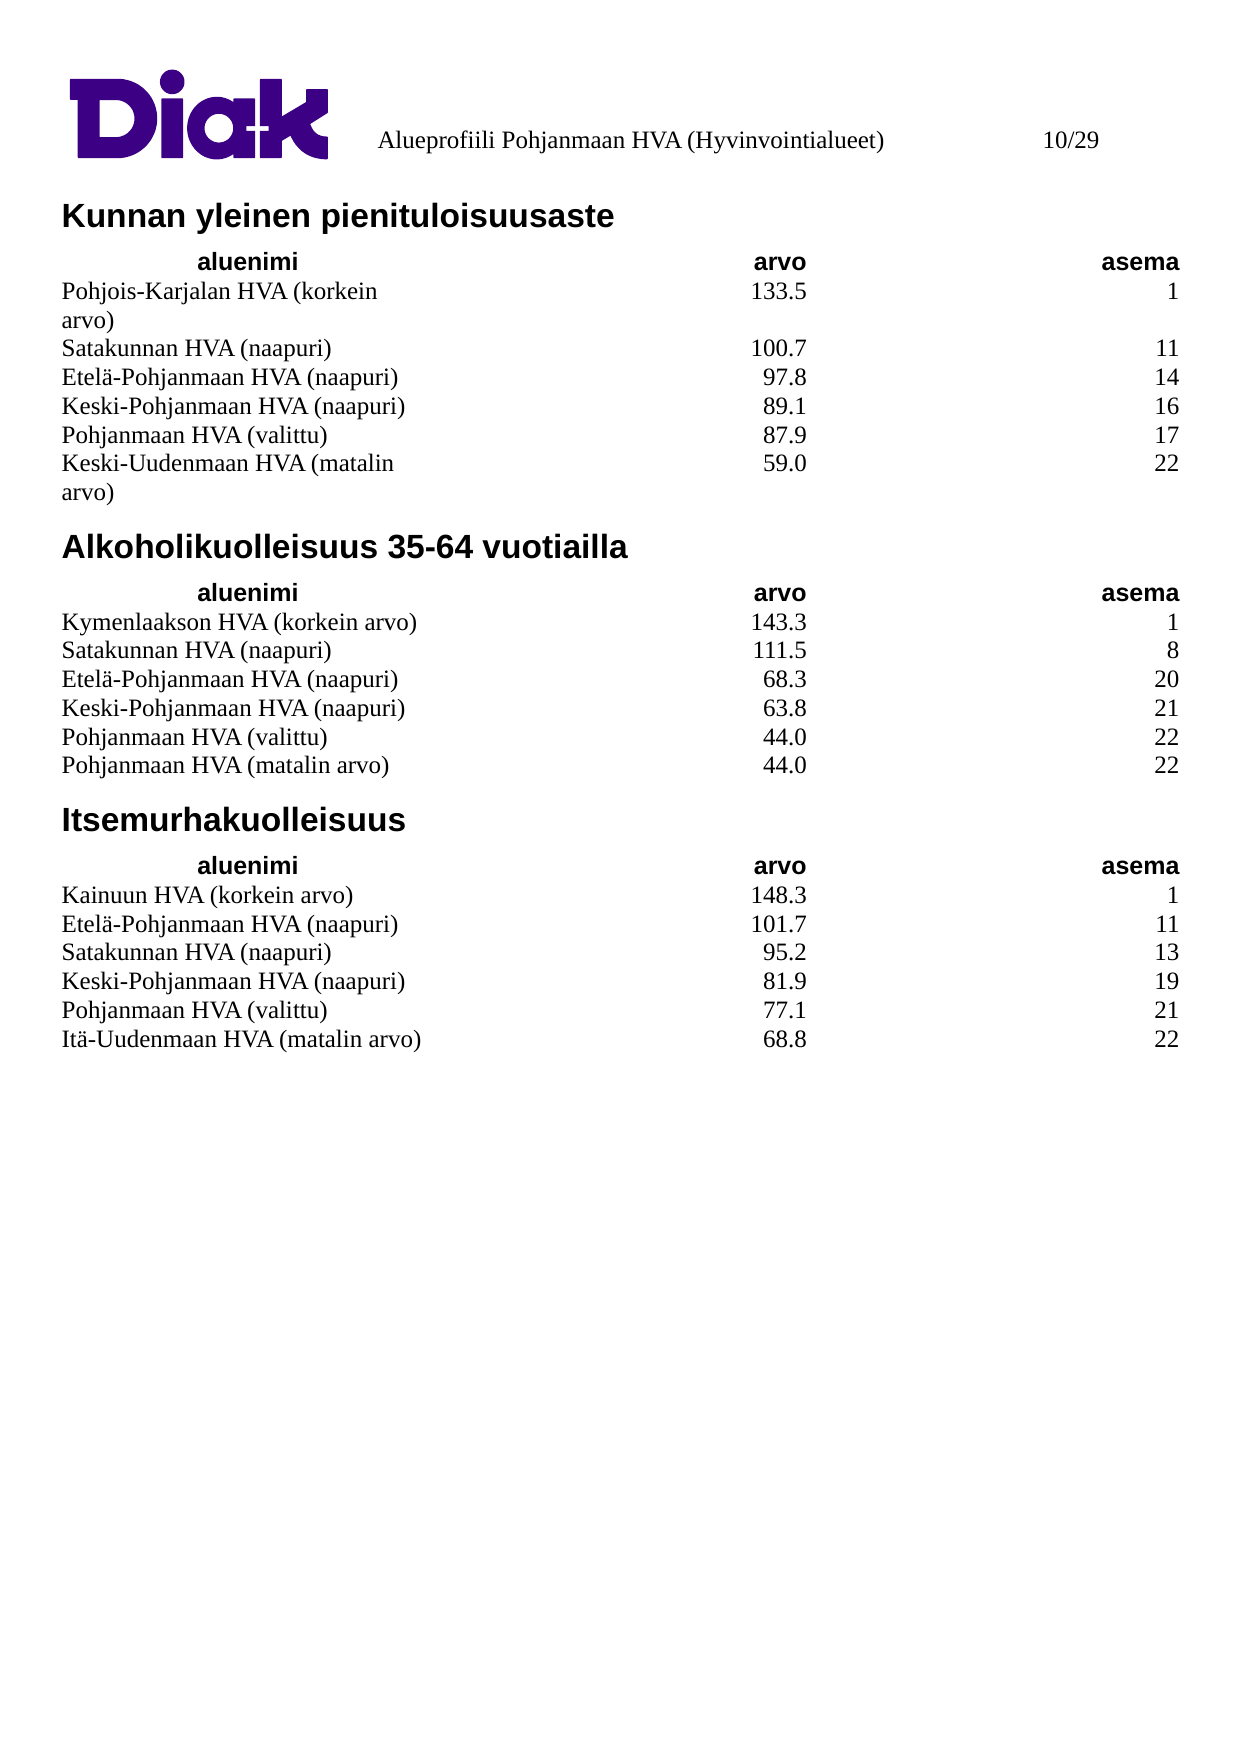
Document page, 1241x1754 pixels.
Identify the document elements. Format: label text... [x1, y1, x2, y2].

table_cell 59.0 [434, 449, 806, 506]
table_cell Pohjanmaan HVA (valittu) [61, 722, 434, 751]
table_cell 44.0 [434, 751, 806, 779]
table_header aluenimi [61, 247, 434, 276]
table_cell 44.0 [434, 722, 806, 751]
subtitle Alkoholikuolleisuus 35-64 vuotiailla [61, 527, 1179, 566]
table_header arvo [434, 851, 806, 880]
table_cell 148.3 [434, 880, 806, 909]
table_cell Etelä-Pohjanmaan HVA (naapuri) [61, 362, 434, 391]
table_cell 87.9 [434, 420, 806, 448]
table_cell 143.3 [434, 607, 806, 636]
table_cell 14 [806, 362, 1179, 391]
table_cell 22 [806, 751, 1179, 779]
table_cell 11 [806, 334, 1179, 362]
table_cell 20 [806, 664, 1179, 693]
table_cell Etelä-Pohjanmaan HVA (naapuri) [61, 909, 434, 937]
table_cell Keski-Pohjanmaan HVA (naapuri) [61, 693, 434, 722]
table_cell 95.2 [434, 938, 806, 966]
table_header arvo [434, 247, 806, 276]
table_cell Satakunnan HVA (naapuri) [61, 938, 434, 966]
table_cell 101.7 [434, 909, 806, 937]
table_cell 22 [806, 722, 1179, 751]
table_cell 22 [806, 1024, 1179, 1052]
table_cell 68.8 [434, 1024, 806, 1052]
table_cell Kainuun HVA (korkein arvo) [61, 880, 434, 909]
table_cell Keski-Pohjanmaan HVA (naapuri) [61, 391, 434, 420]
table_header asema [806, 851, 1179, 880]
table_cell Kymenlaakson HVA (korkein arvo) [61, 607, 434, 636]
table_cell 89.1 [434, 391, 806, 420]
table_cell 133.5 [434, 276, 806, 333]
table_cell 100.7 [434, 334, 806, 362]
table_header arvo [434, 578, 806, 607]
table_cell Pohjanmaan HVA (matalin arvo) [61, 751, 434, 779]
table_header aluenimi [61, 851, 434, 880]
table_cell 11 [806, 909, 1179, 937]
table_cell 16 [806, 391, 1179, 420]
table_cell 8 [806, 636, 1179, 664]
table_cell Etelä-Pohjanmaan HVA (naapuri) [61, 664, 434, 693]
table_cell Keski-Uudenmaan HVA (matalin arvo) [61, 449, 434, 506]
table_cell 21 [806, 693, 1179, 722]
table_cell Pohjois-Karjalan HVA (korkein arvo) [61, 276, 434, 333]
subtitle Itsemurhakuolleisuus [61, 800, 1179, 839]
table_header asema [806, 578, 1179, 607]
table_cell 1 [806, 276, 1179, 333]
table_cell 111.5 [434, 636, 806, 664]
table_cell Pohjanmaan HVA (valittu) [61, 420, 434, 448]
subtitle Kunnan yleinen pienituloisuusaste [61, 196, 1179, 235]
table_cell Itä-Uudenmaan HVA (matalin arvo) [61, 1024, 434, 1052]
table_cell 17 [806, 420, 1179, 448]
table_cell 81.9 [434, 966, 806, 995]
table_cell 19 [806, 966, 1179, 995]
table_cell Satakunnan HVA (naapuri) [61, 334, 434, 362]
table_cell 22 [806, 449, 1179, 506]
table_cell 1 [806, 880, 1179, 909]
table_cell 21 [806, 995, 1179, 1024]
table_cell 1 [806, 607, 1179, 636]
table_header aluenimi [61, 578, 434, 607]
table_cell 68.3 [434, 664, 806, 693]
table_cell 77.1 [434, 995, 806, 1024]
table_cell 13 [806, 938, 1179, 966]
table_cell 97.8 [434, 362, 806, 391]
table_cell Satakunnan HVA (naapuri) [61, 636, 434, 664]
table_cell Pohjanmaan HVA (valittu) [61, 995, 434, 1024]
table_header asema [806, 247, 1179, 276]
table_cell 63.8 [434, 693, 806, 722]
table_cell Keski-Pohjanmaan HVA (naapuri) [61, 966, 434, 995]
